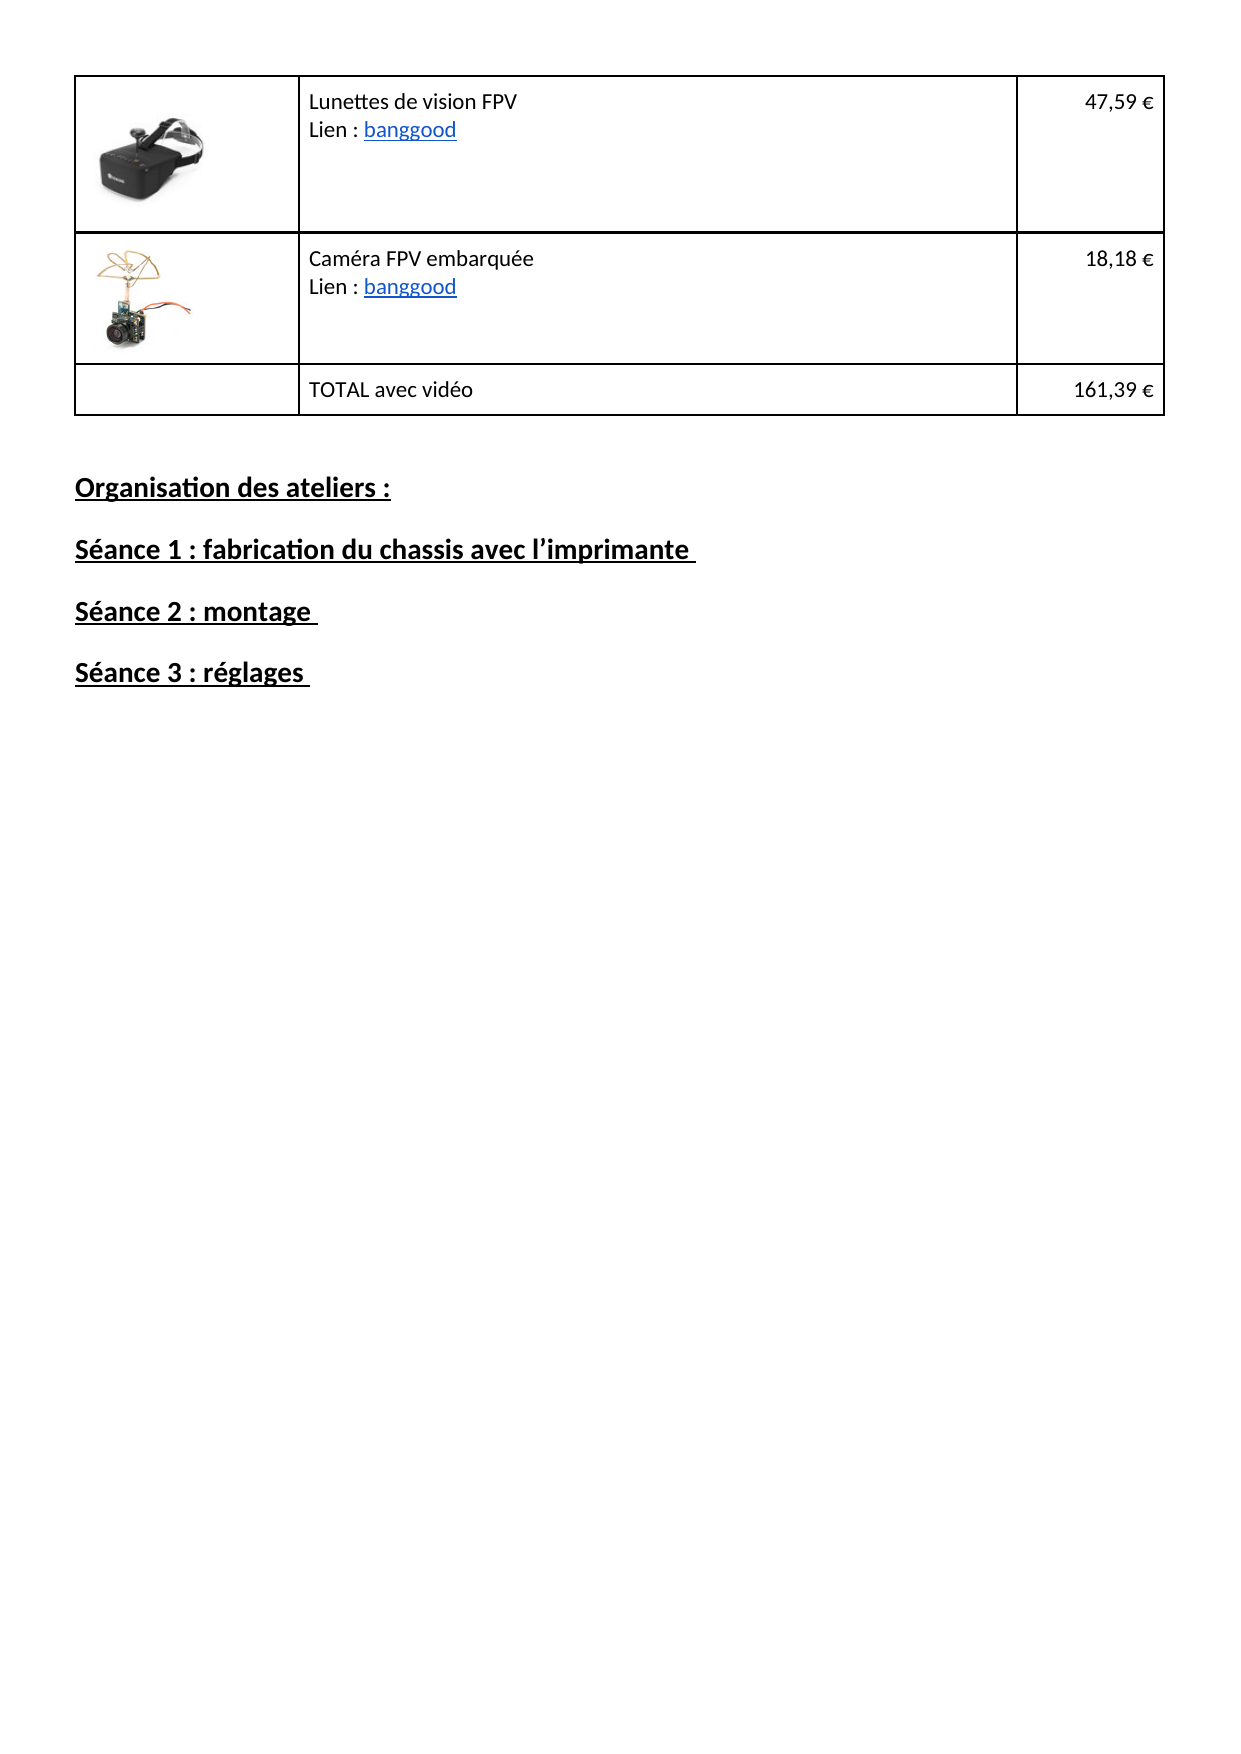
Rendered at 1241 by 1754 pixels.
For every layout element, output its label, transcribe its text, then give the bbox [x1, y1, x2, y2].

picture [85, 243, 194, 353]
table_cell 18,18 € [1018, 234, 1163, 363]
table_cell 47,59 € [1018, 77, 1163, 231]
text Séance 1 : fabrication du chassis avec l’imprimante [75, 531, 1165, 566]
table_cell Lunettes de vision FPV Lien : banggood [300, 77, 1016, 231]
text Séance 3 : réglages [75, 654, 1165, 690]
text Séance 2 : montage [75, 593, 1165, 628]
table_cell Caméra FPV embarquée Lien : banggood [300, 234, 1016, 363]
table_cell [76, 77, 298, 231]
table_cell [76, 234, 298, 363]
table_cell 161,39 € [1018, 365, 1163, 414]
text Organisation des ateliers : [75, 469, 1165, 505]
table_cell [76, 365, 298, 414]
table_cell TOTAL avec vidéo [300, 365, 1016, 414]
picture [85, 87, 219, 221]
